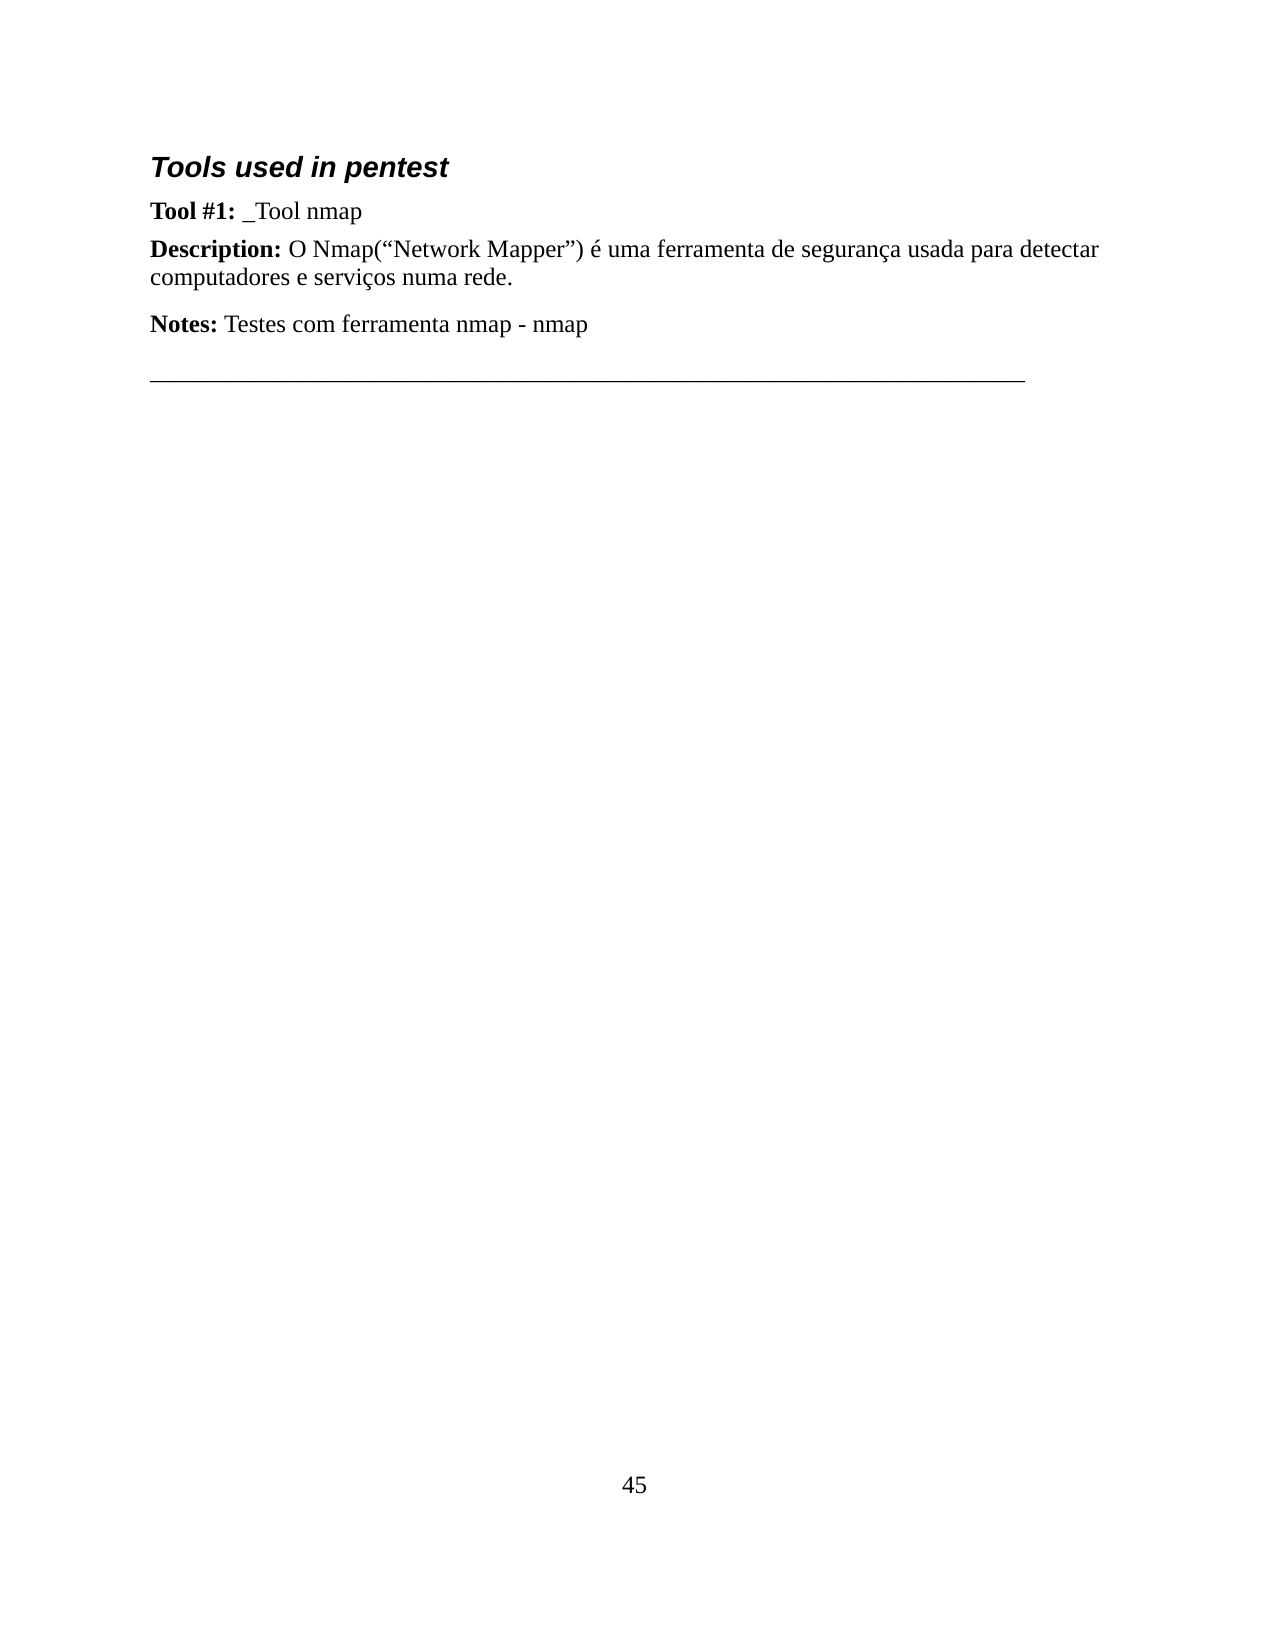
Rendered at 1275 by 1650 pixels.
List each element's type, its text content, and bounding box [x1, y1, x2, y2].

text Notes: Testes com ferramenta nmap - nmap [150, 309, 1125, 338]
subtitle Tools used in pentest [150, 150, 1125, 183]
text ______________________________________________________________________ [150, 356, 1125, 384]
text Tool #1: _Tool nmap [150, 196, 1125, 225]
text Description: O Nmap(“Network Mapper”) é uma ferramenta de segurança usada para detectar computadores e serviços numa rede. [150, 234, 1125, 291]
